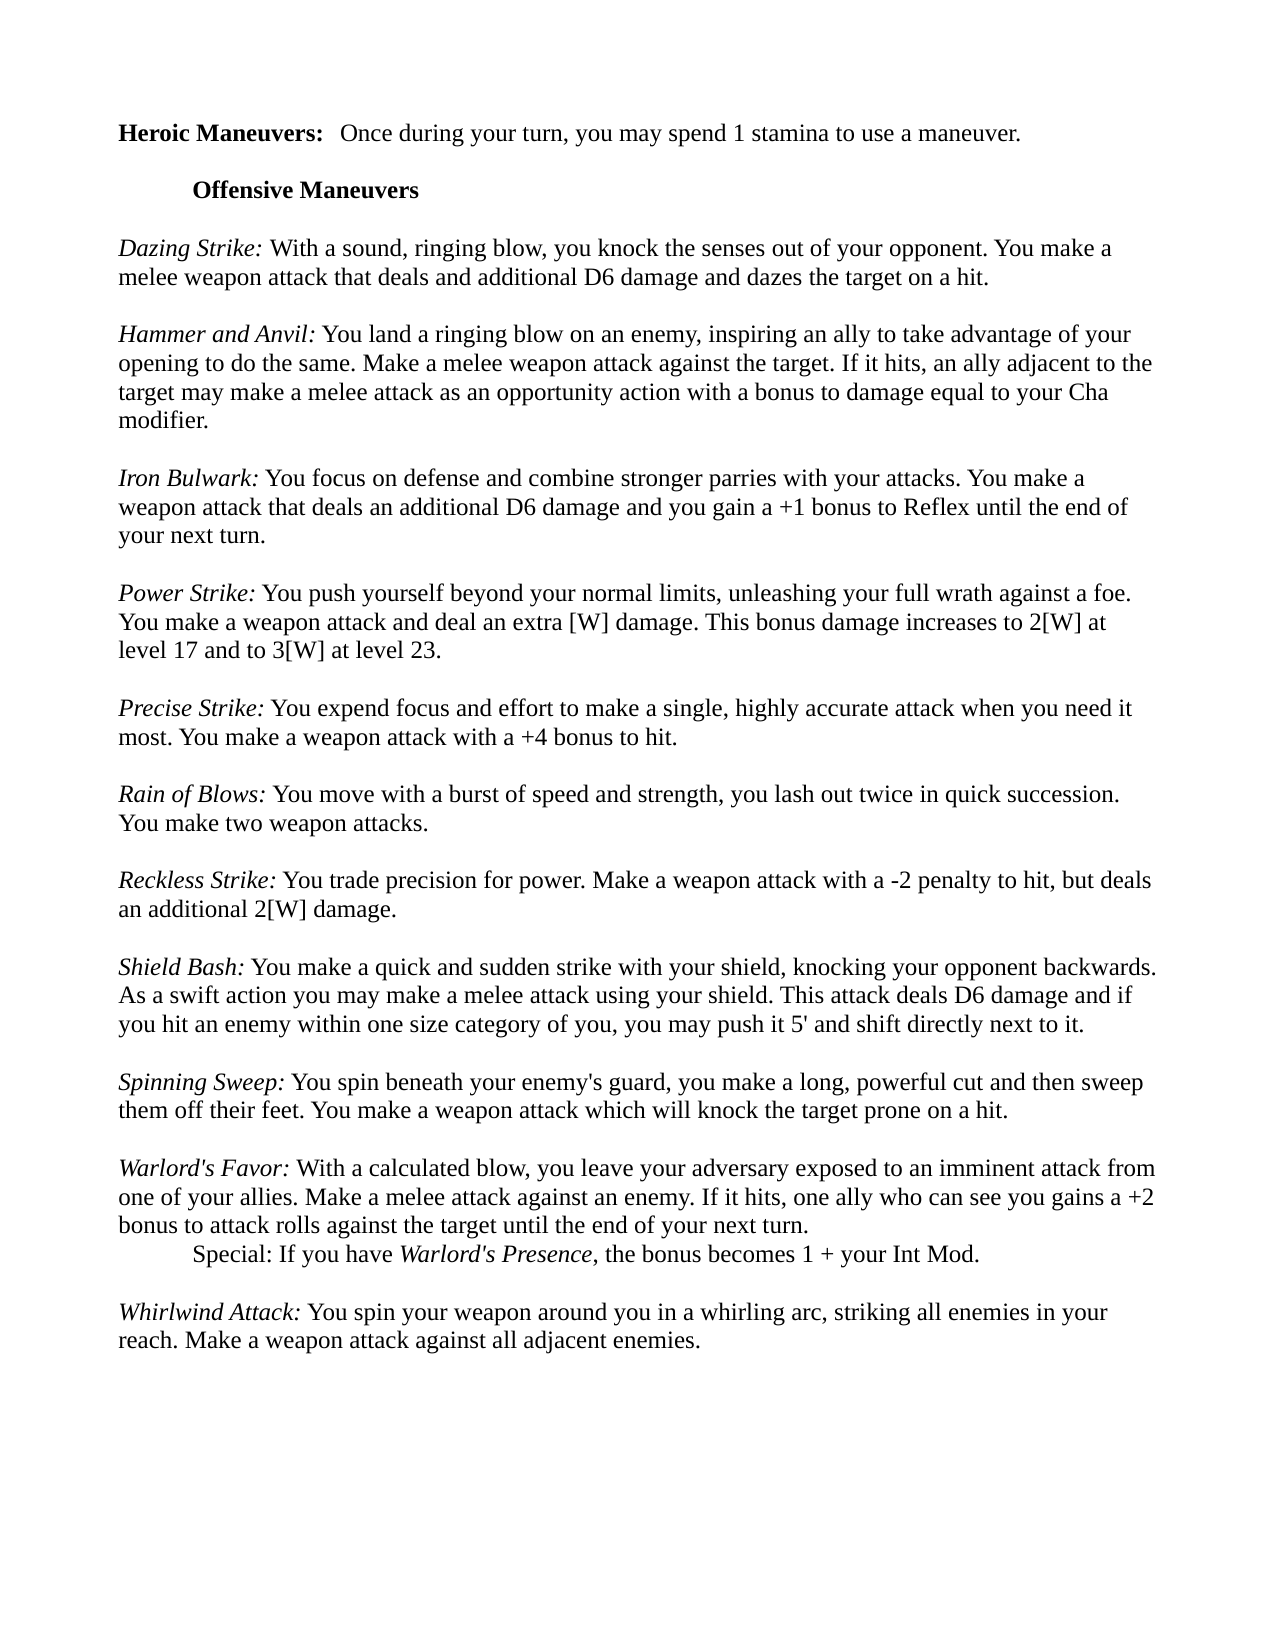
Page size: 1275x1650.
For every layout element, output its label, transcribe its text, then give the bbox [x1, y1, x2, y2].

text Iron Bulwark: You focus on defense and combine stronger parries with your attacks. You make a weapon attack that deals an additional D6 damage and you gain a +1 bonus to Reflex until the end of your next turn. [118, 463, 1157, 549]
text Power Strike: You push yourself beyond your normal limits, unleashing your full wrath against a foe. You make a weapon attack and deal an extra [W] damage. This bonus damage increases to 2[W] at level 17 and to 3[W] at level 23. [118, 578, 1157, 664]
text Reckless Strike: You trade precision for power. Make a weapon attack with a -2 penalty to hit, but deals an additional 2[W] damage. [118, 866, 1157, 923]
text Offensive Maneuvers [118, 176, 1157, 204]
text Warlord's Favor: With a calculated blow, you leave your adversary exposed to an imminent attack from one of your allies. Make a melee attack against an enemy. If it hits, one ally who can see you gains a +2 bonus to attack rolls against the target until the end of your next turn. [118, 1153, 1157, 1239]
text Precise Strike: You expend focus and effort to make a single, highly accurate attack when you need it most. You make a weapon attack with a +4 bonus to hit. [118, 693, 1157, 751]
text Dazing Strike: With a sound, ringing blow, you knock the senses out of your opponent. You make a melee weapon attack that deals and additional D6 damage and dazes the target on a hit. [118, 233, 1157, 291]
text Spinning Sweep: You spin beneath your enemy's guard, you make a long, powerful cut and then sweep them off their feet. You make a weapon attack which will knock the target prone on a hit. [118, 1067, 1157, 1124]
text Special: If you have Warlord's Presence, the bonus becomes 1 + your Int Mod. [118, 1239, 1157, 1268]
text Heroic Maneuvers: Once during your turn, you may spend 1 stamina to use a maneuver. [118, 118, 1157, 147]
text Shield Bash: You make a quick and sudden strike with your shield, knocking your opponent backwards. As a swift action you may make a melee attack using your shield. This attack deals D6 damage and if you hit an enemy within one size category of you, you may push it 5' and shift directly next to it. [118, 952, 1157, 1038]
text Hammer and Anvil: You land a ringing blow on an enemy, inspiring an ally to take advantage of your opening to do the same. Make a melee weapon attack against the target. If it hits, an ally adjacent to the target may make a melee attack as an opportunity action with a bonus to damage equal to your Cha modifier. [118, 319, 1157, 434]
text Rain of Blows: You move with a burst of speed and strength, you lash out twice in quick succession. You make two weapon attacks. [118, 779, 1157, 837]
text Whirlwind Attack: You spin your weapon around you in a whirling arc, striking all enemies in your reach. Make a weapon attack against all adjacent enemies. [118, 1297, 1157, 1354]
